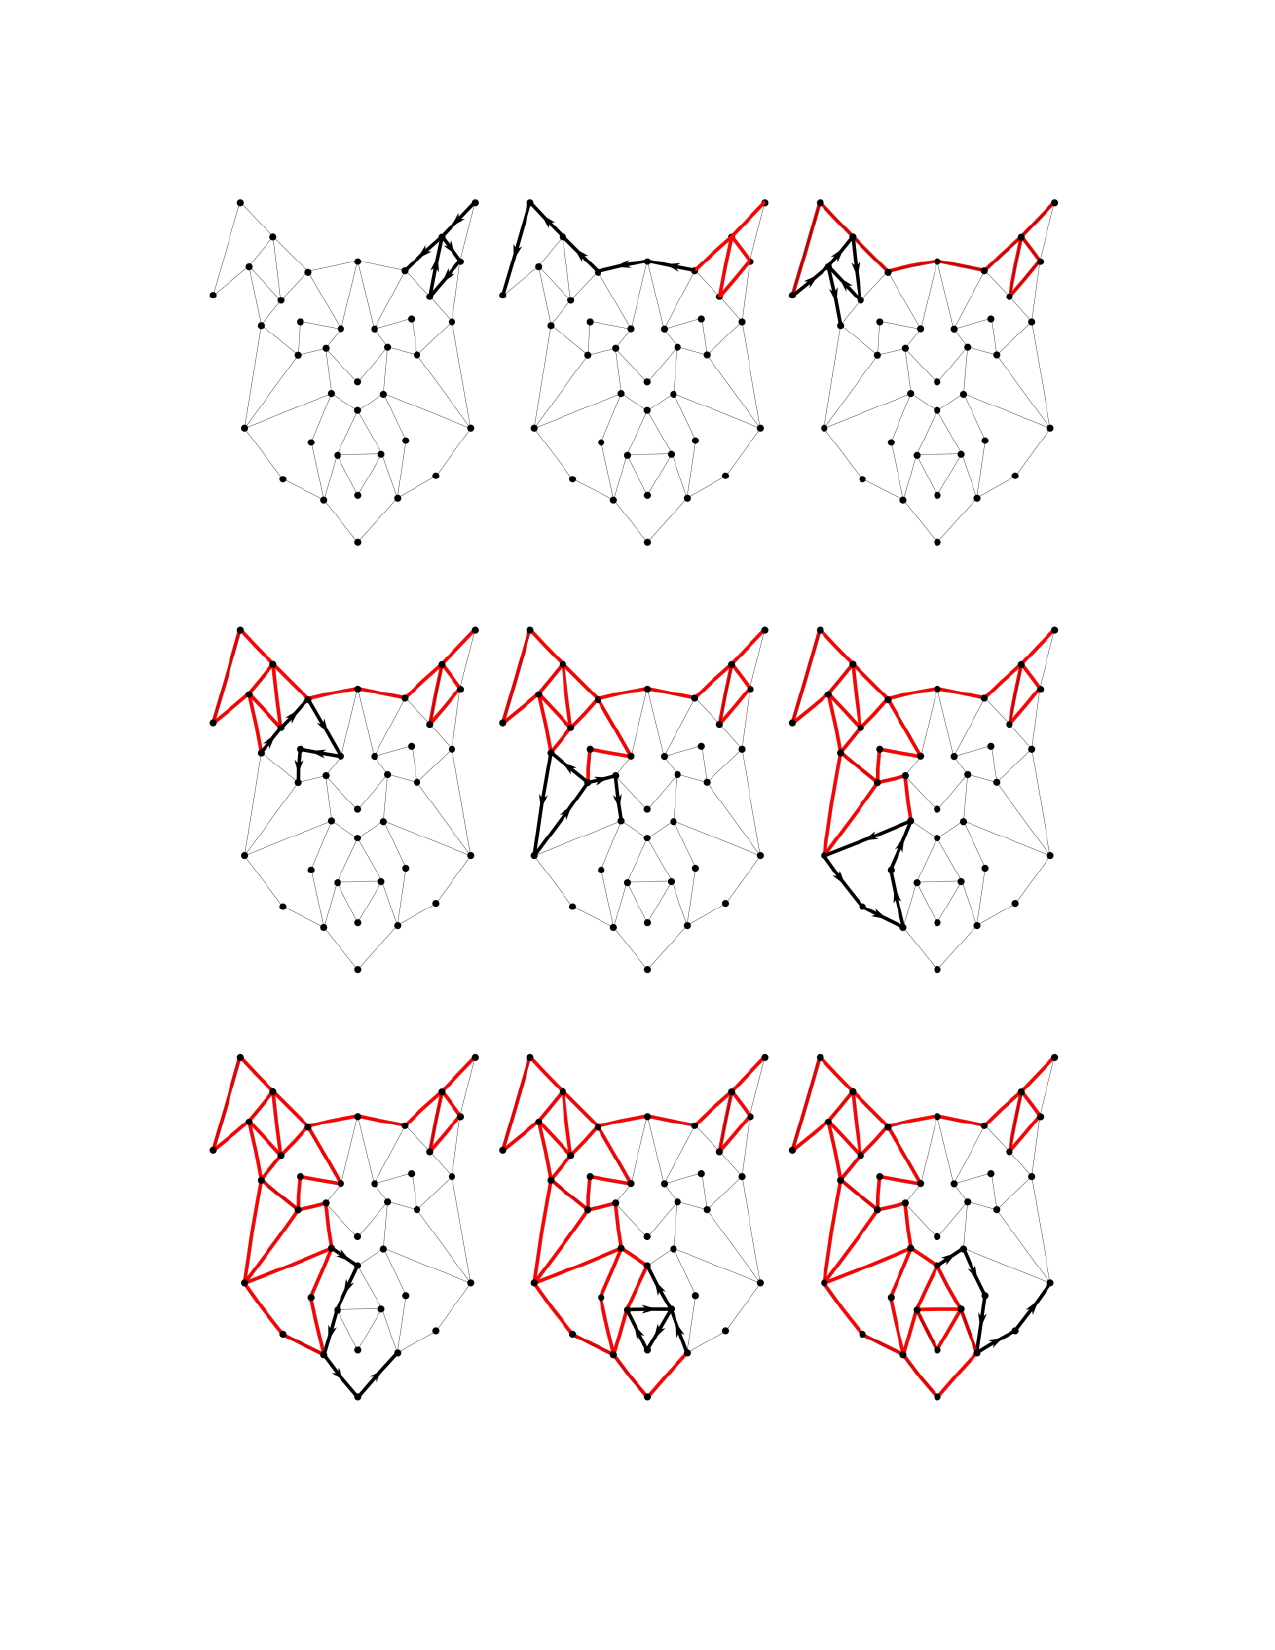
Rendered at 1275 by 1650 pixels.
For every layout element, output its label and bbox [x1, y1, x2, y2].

picture [155, 118, 1121, 1483]
